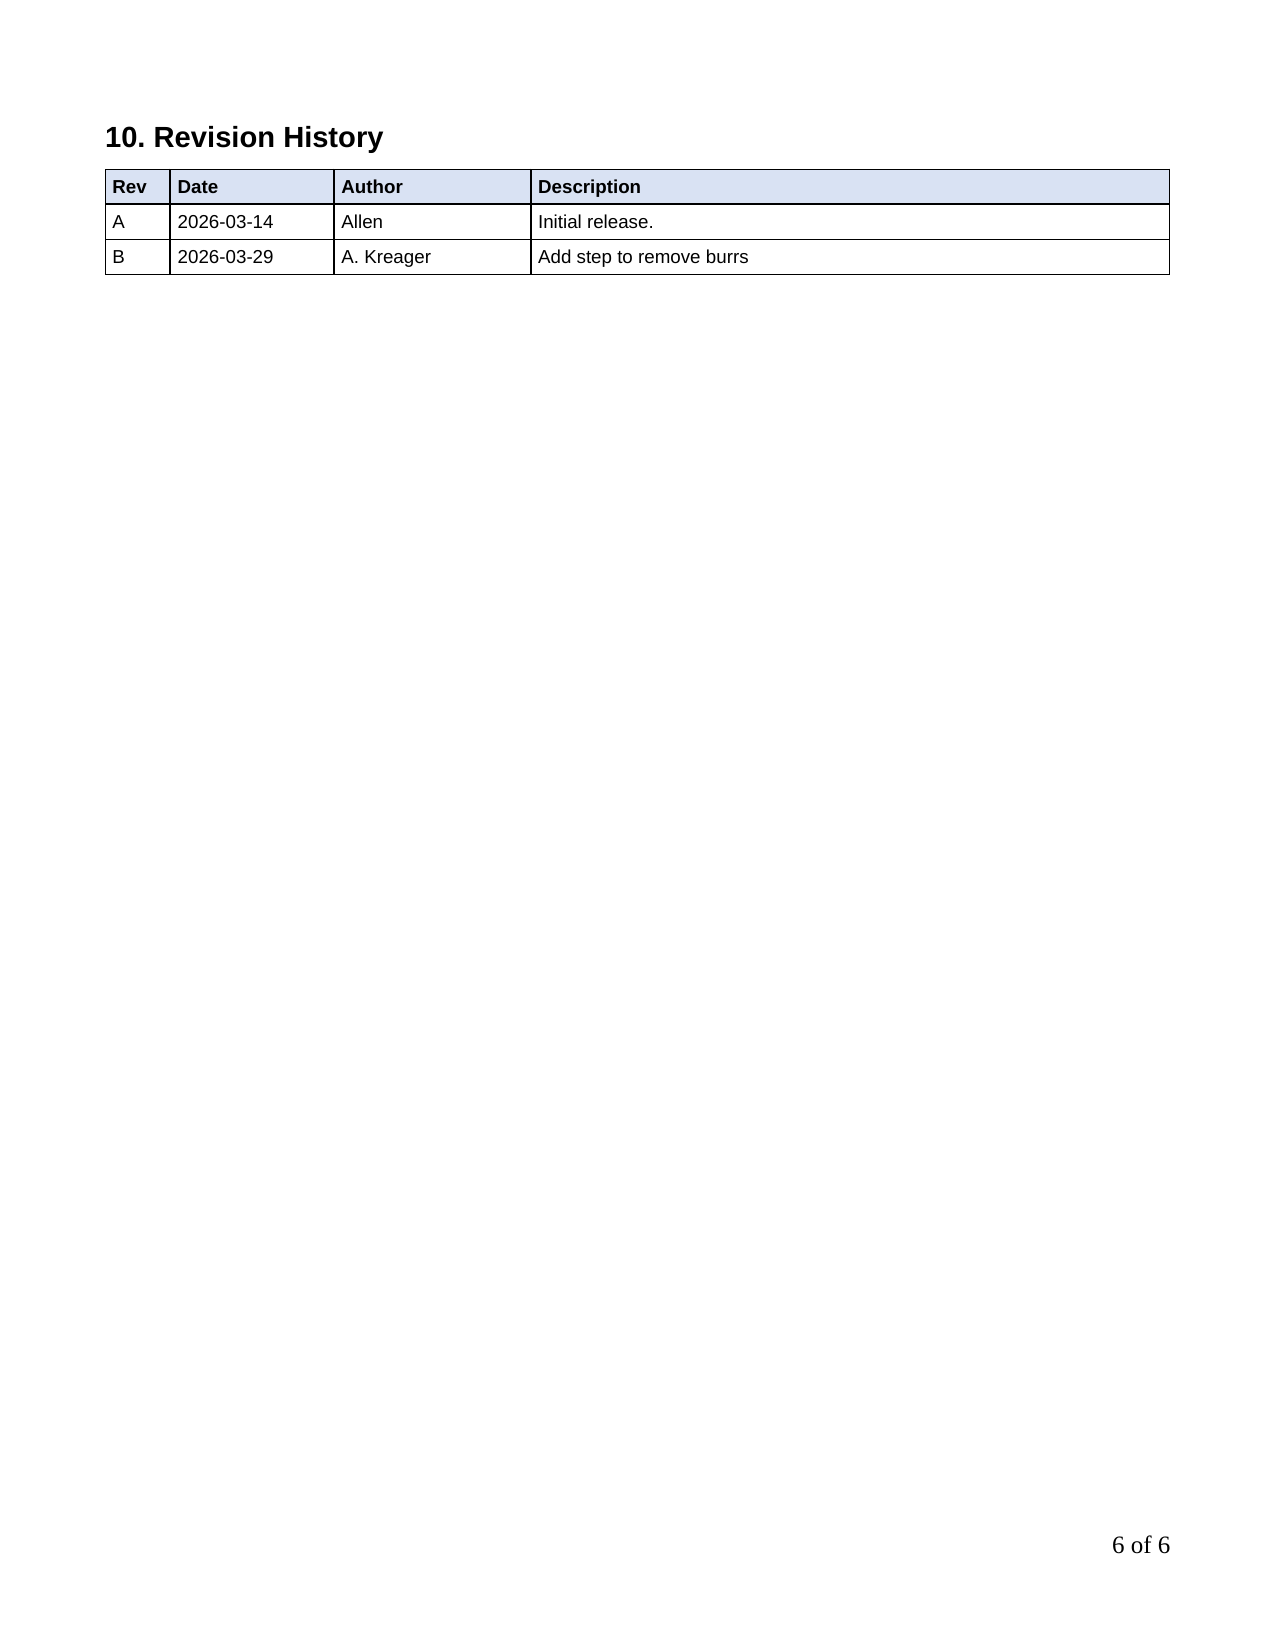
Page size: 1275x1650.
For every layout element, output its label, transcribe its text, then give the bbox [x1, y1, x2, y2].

table_header Author [335, 170, 530, 203]
table_cell 2026-03-14 [171, 205, 333, 239]
table_header Description [532, 170, 1169, 203]
table_cell A. Kreager [335, 240, 530, 274]
table_cell 2026-03-29 [171, 240, 333, 274]
table_cell B [106, 240, 169, 274]
table_cell Allen [335, 205, 530, 239]
table_cell Initial release. [532, 205, 1169, 239]
table_header Rev [106, 170, 169, 203]
text 10. Revision History [105, 120, 1170, 153]
table_header Date [171, 170, 333, 203]
table_cell A [106, 205, 169, 239]
table_cell Add step to remove burrs [532, 240, 1169, 274]
